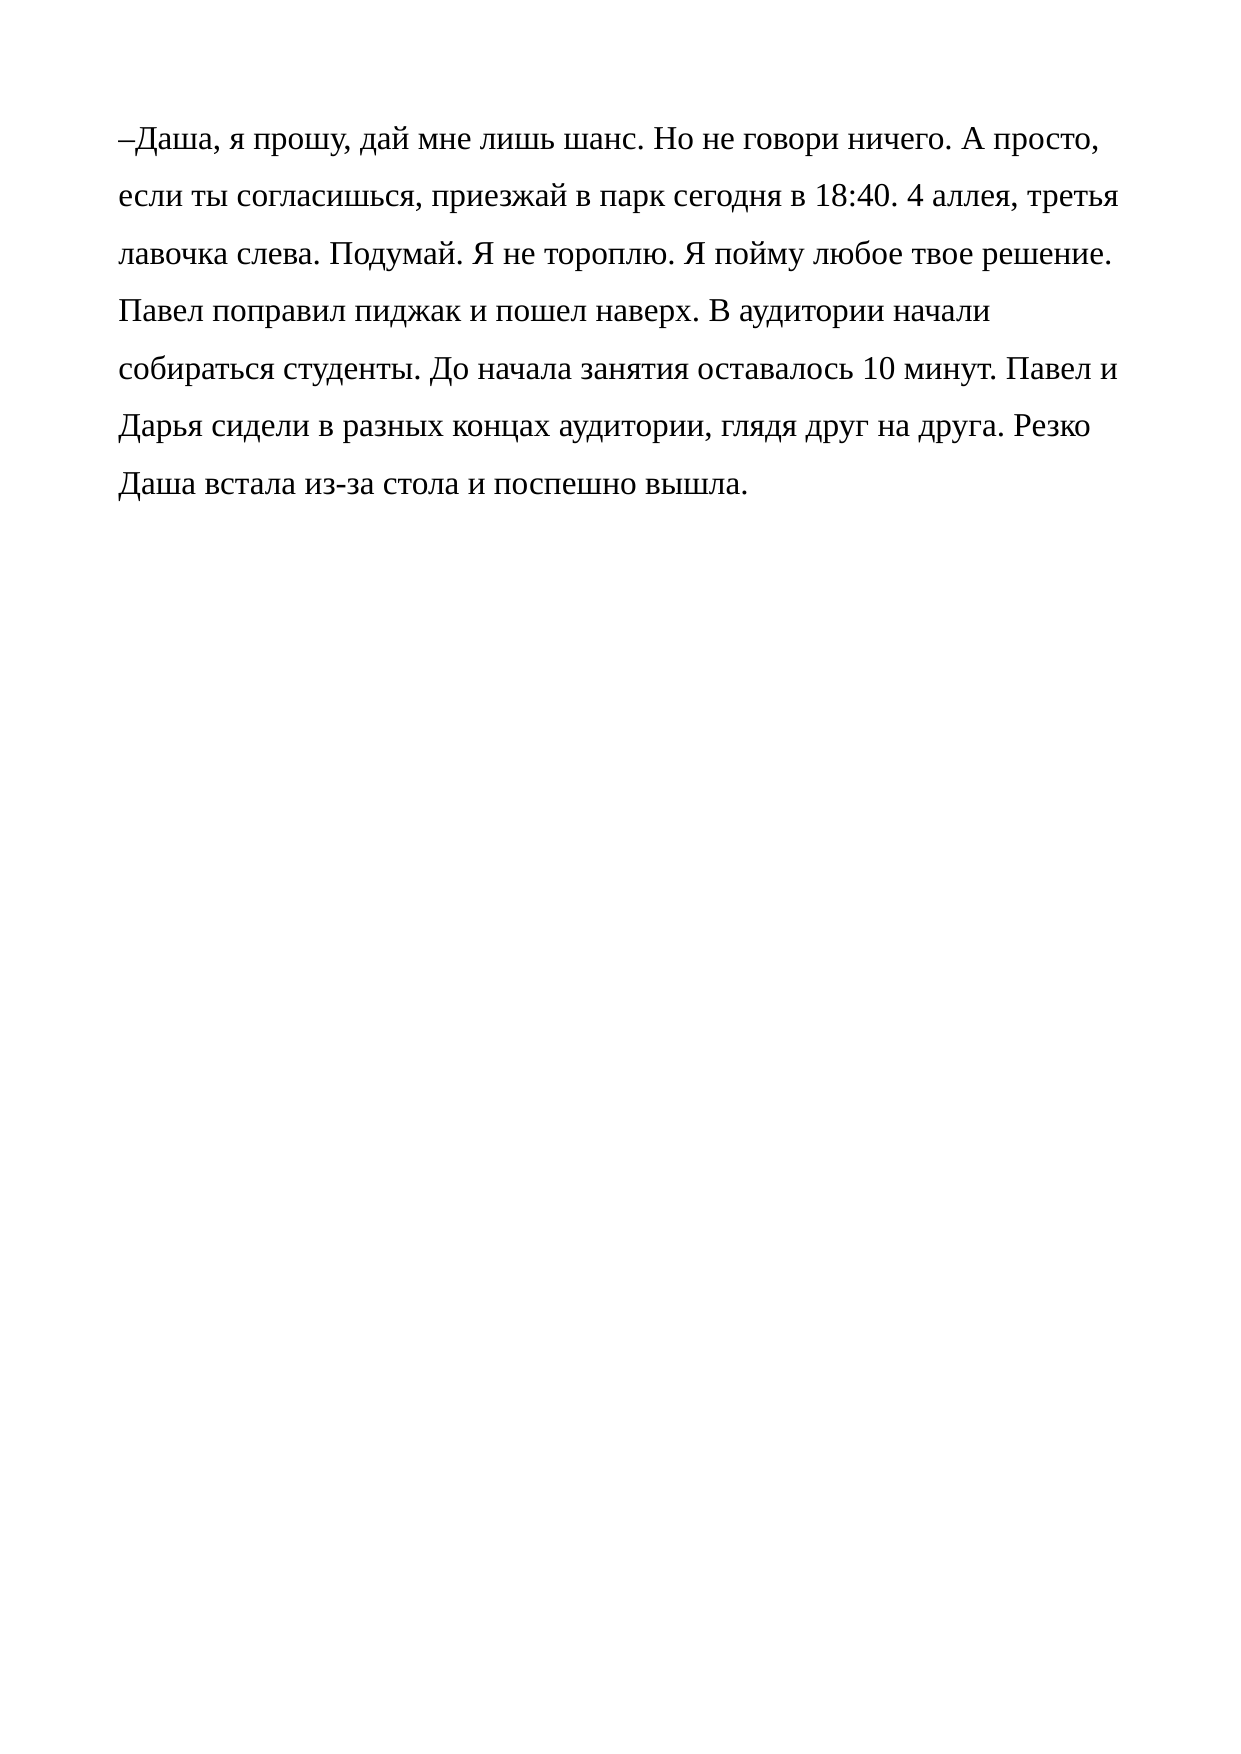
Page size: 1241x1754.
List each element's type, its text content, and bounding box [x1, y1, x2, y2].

text –Даша, я прошу, дай мне лишь шанс. Но не говори ничего. А просто, если ты согласишься, приезжай в парк сегодня в 18:40. 4 аллея, третья лавочка слева. Подумай. Я не тороплю. Я пойму любое твое решение. [118, 118, 1122, 271]
text Павел поправил пиджак и пошел наверх. В аудитории начали собираться студенты. До начала занятия оставалось 10 минут. Павел и Дарья сидели в разных концах аудитории, глядя друг на друга. Резко Даша встала из-за стола и поспешно вышла. [118, 291, 1122, 501]
